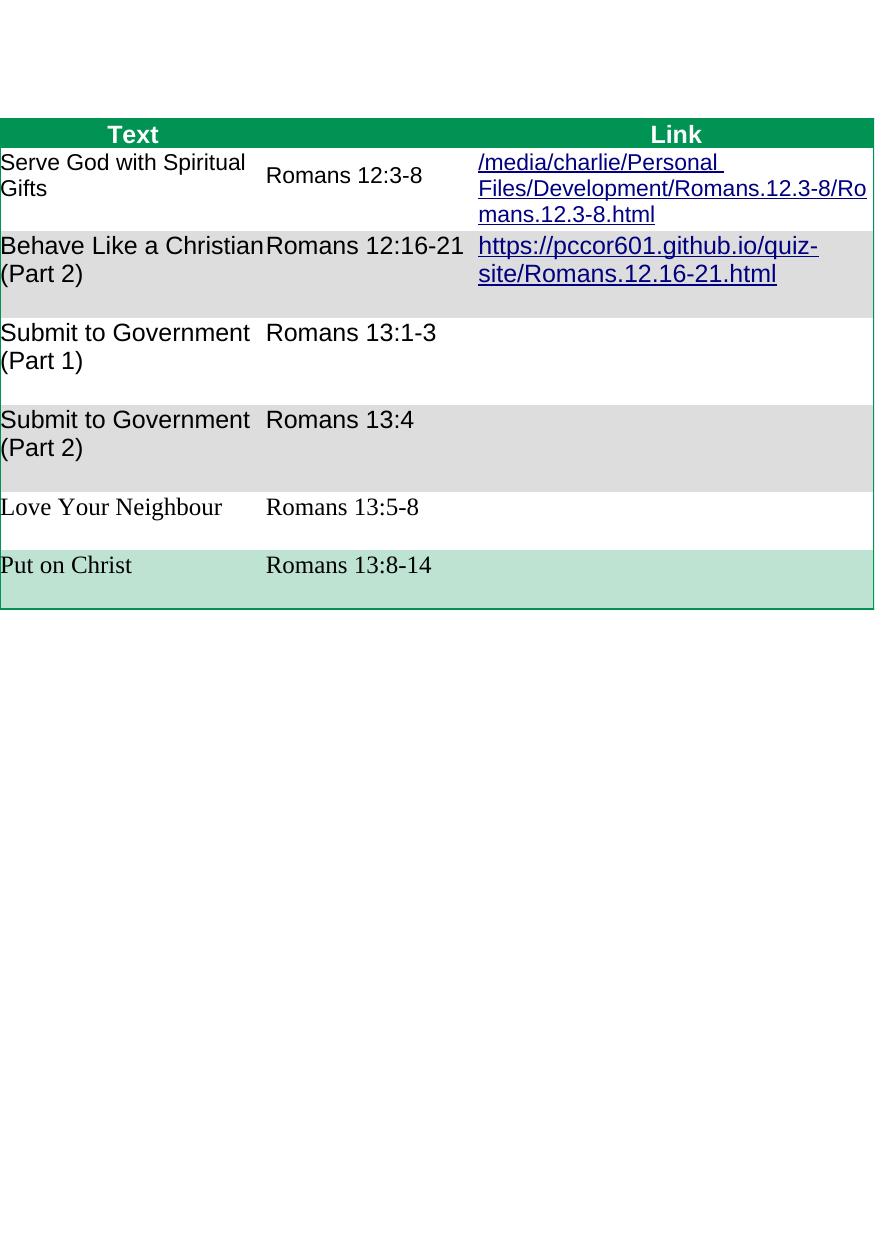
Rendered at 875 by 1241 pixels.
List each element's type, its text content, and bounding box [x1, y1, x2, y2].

table_cell Romans 13:5-8 [266, 492, 478, 550]
table_cell Serve God with Spiritual Gifts [1, 149, 266, 231]
table_cell Behave Like a Christian (Part 2) [1, 231, 266, 318]
table_header Link [478, 120, 873, 148]
table_cell Put on Christ [1, 550, 266, 608]
table_cell Romans 12:16-21 [266, 231, 478, 318]
table_header Text [1, 120, 266, 148]
table_cell [478, 492, 873, 550]
table_cell Romans 13:1-3 [266, 318, 478, 404]
table_cell Romans 12:3-8 [266, 149, 478, 231]
table_cell Love Your Neighbour [1, 492, 266, 550]
table_cell Submit to Government (Part 2) [1, 405, 266, 492]
table_header [266, 120, 478, 148]
table_cell https://pccor601.github.io/quiz-site/Romans.12.16-21.html [478, 231, 873, 318]
table_cell [478, 405, 873, 492]
table_cell [478, 550, 873, 608]
table_cell Romans 13:8-14 [266, 550, 478, 608]
table_cell Romans 13:4 [266, 405, 478, 492]
table_cell [478, 318, 873, 404]
table_cell /media/charlie/Personal Files/Development/Romans.12.3-8/Romans.12.3-8.html [478, 149, 873, 231]
table_cell Submit to Government (Part 1) [1, 318, 266, 404]
